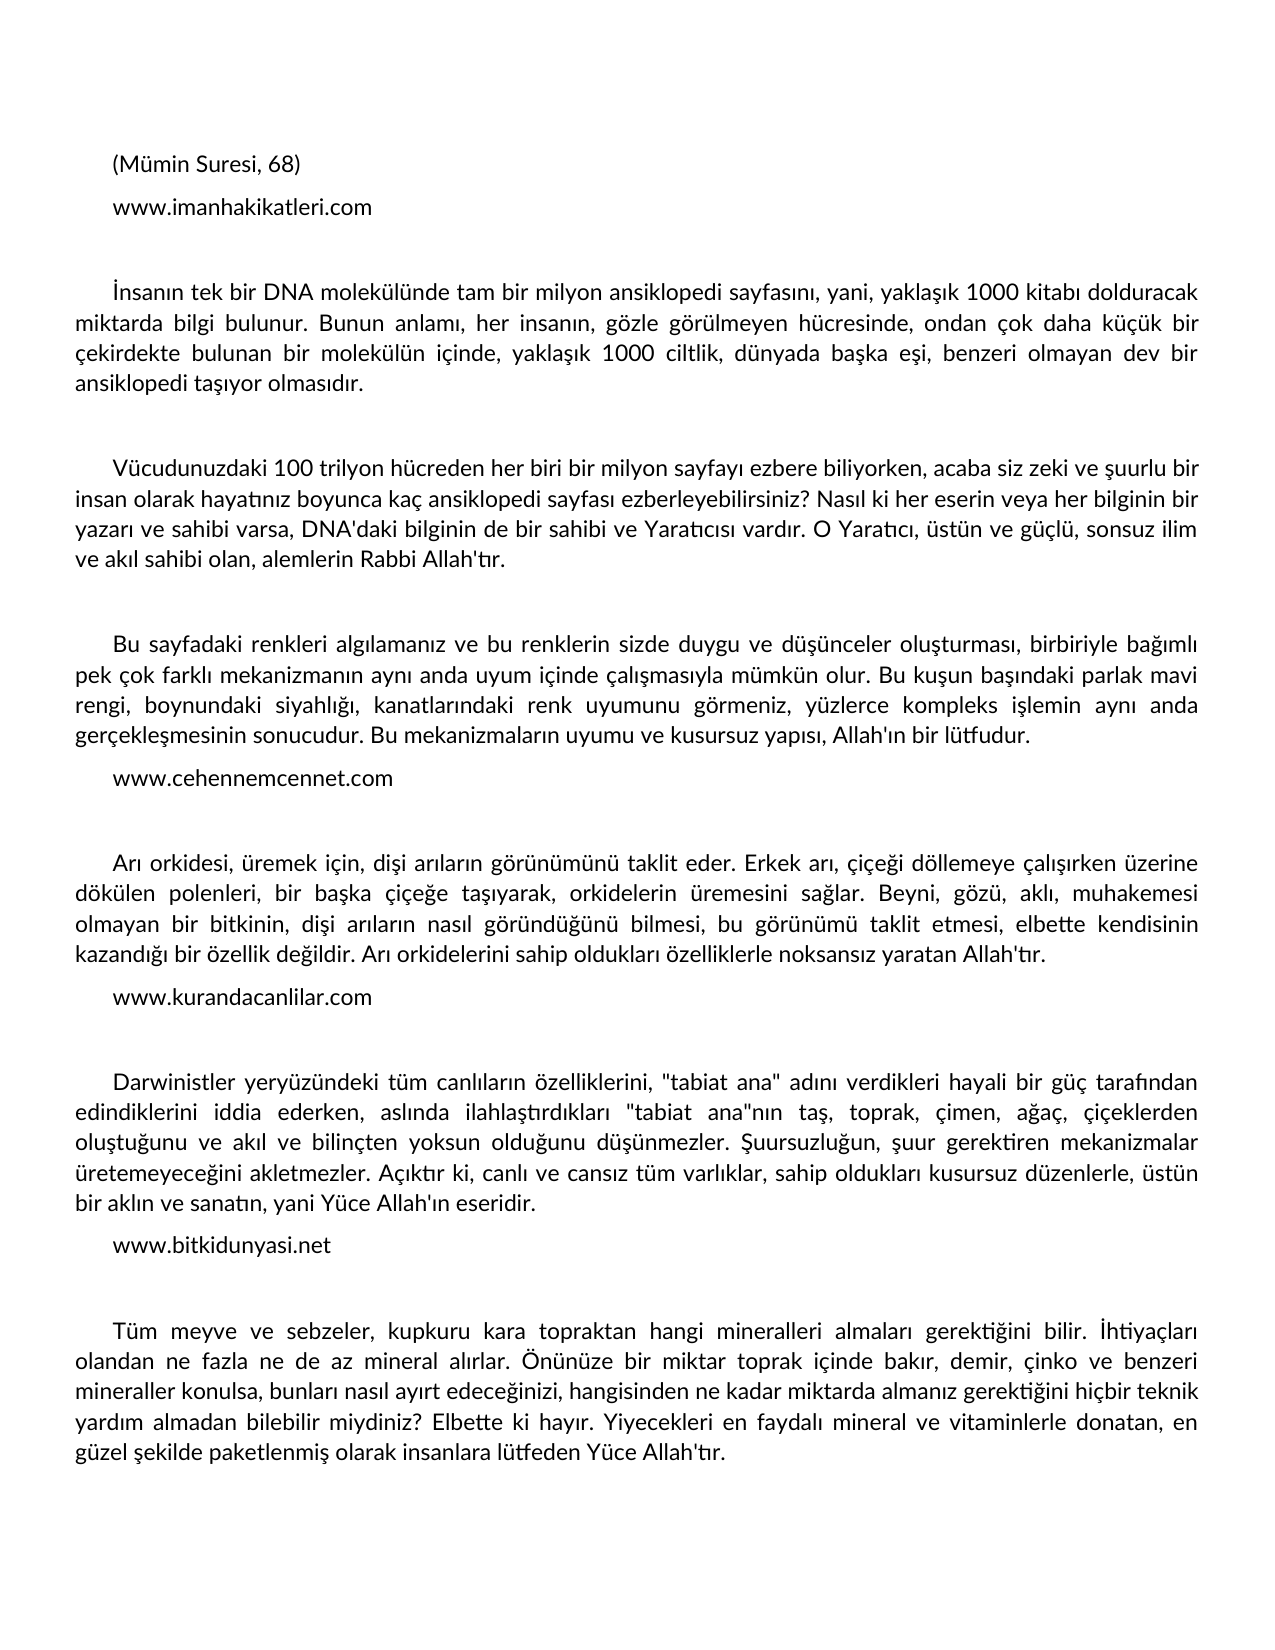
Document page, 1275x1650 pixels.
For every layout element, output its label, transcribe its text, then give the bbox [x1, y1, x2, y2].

text İnsanın tek bir DNA molekülünde tam bir milyon ansiklopedi sayfasını, yani, yaklaşık 1000 kitabı dolduracak miktarda bilgi bulunur. Bunun anlamı, her insanın, gözle görülmeyen hücresinde, ondan çok daha küçük bir çekirdekte bulunan bir molekülün içinde, yaklaşık 1000 ciltlik, dünyada başka eşi, benzeri olmayan dev bir ansiklopedi taşıyor olmasıdır. [75, 278, 1200, 396]
text Tüm meyve ve sebzeler, kupkuru kara topraktan hangi mineralleri almaları gerektiğini bilir. İhtiyaçları olandan ne fazla ne de az mineral alırlar. Önünüze bir miktar toprak içinde bakır, demir, çinko ve benzeri mineraller konulsa, bunları nasıl ayırt edeceğinizi, hangisinden ne kadar miktarda almanız gerektiğini hiçbir teknik yardım almadan bilebilir miydiniz? Elbette ki hayır. Yiyecekleri en faydalı mineral ve vitaminlerle donatan, en güzel şekilde paketlenmiş olarak insanlara lütfeden Yüce Allah'tır. [75, 1317, 1200, 1465]
text Darwinistler yeryüzündeki tüm canlıların özelliklerini, "tabiat ana" adını verdikleri hayali bir güç tarafından edindiklerini iddia ederken, aslında ilahlaştırdıkları "tabiat ana"nın taş, toprak, çimen, ağaç, çiçeklerden oluştuğunu ve akıl ve bilinçten yoksun olduğunu düşünmezler. Şuursuzluğun, şuur gerektiren mekanizmalar üretemeyeceğini akletmezler. Açıktır ki, canlı ve cansız tüm varlıklar, sahip oldukları kusursuz düzenlerle, üstün bir aklın ve sanatın, yani Yüce Allah'ın eseridir. [75, 1068, 1200, 1216]
text (Mümin Suresi, 68) [75, 150, 1200, 177]
text www.bitkidunyasi.net [75, 1231, 1200, 1259]
text www.kurandacanlilar.com [75, 982, 1200, 1010]
text Arı orkidesi, üremek için, dişi arıların görünümünü taklit eder. Erkek arı, çiçeği döllemeye çalışırken üzerine dökülen polenleri, bir başka çiçeğe taşıyarak, orkidelerin üremesini sağlar. Beyni, gözü, aklı, muhakemesi olmayan bir bitkinin, dişi arıların nasıl göründüğünü bilmesi, bu görünümü taklit etmesi, elbette kendisinin kazandığı bir özellik değildir. Arı orkidelerini sahip oldukları özelliklerle noksansız yaratan Allah'tır. [75, 849, 1200, 967]
text www.cehennemcennet.com [75, 763, 1200, 791]
text Vücudunuzdaki 100 trilyon hücreden her biri bir milyon sayfayı ezbere biliyorken, acaba siz zeki ve şuurlu bir insan olarak hayatınız boyunca kaç ansiklopedi sayfası ezberleyebilirsiniz? Nasıl ki her eserin veya her bilginin bir yazarı ve sahibi varsa, DNA'daki bilginin de bir sahibi ve Yaratıcısı vardır. O Yaratıcı, üstün ve güçlü, sonsuz ilim ve akıl sahibi olan, alemlerin Rabbi Allah'tır. [75, 454, 1200, 572]
text Bu sayfadaki renkleri algılamanız ve bu renklerin sizde duygu ve düşünceler oluşturması, birbiriyle bağımlı pek çok farklı mekanizmanın aynı anda uyum içinde çalışmasıyla mümkün olur. Bu kuşun başındaki parlak mavi rengi, boynundaki siyahlığı, kanatlarındaki renk uyumunu görmeniz, yüzlerce kompleks işlemin aynı anda gerçekleşmesinin sonucudur. Bu mekanizmaların uyumu ve kusursuz yapısı, Allah'ın bir lütfudur. [75, 630, 1200, 748]
text www.imanhakikatleri.com [75, 193, 1200, 220]
